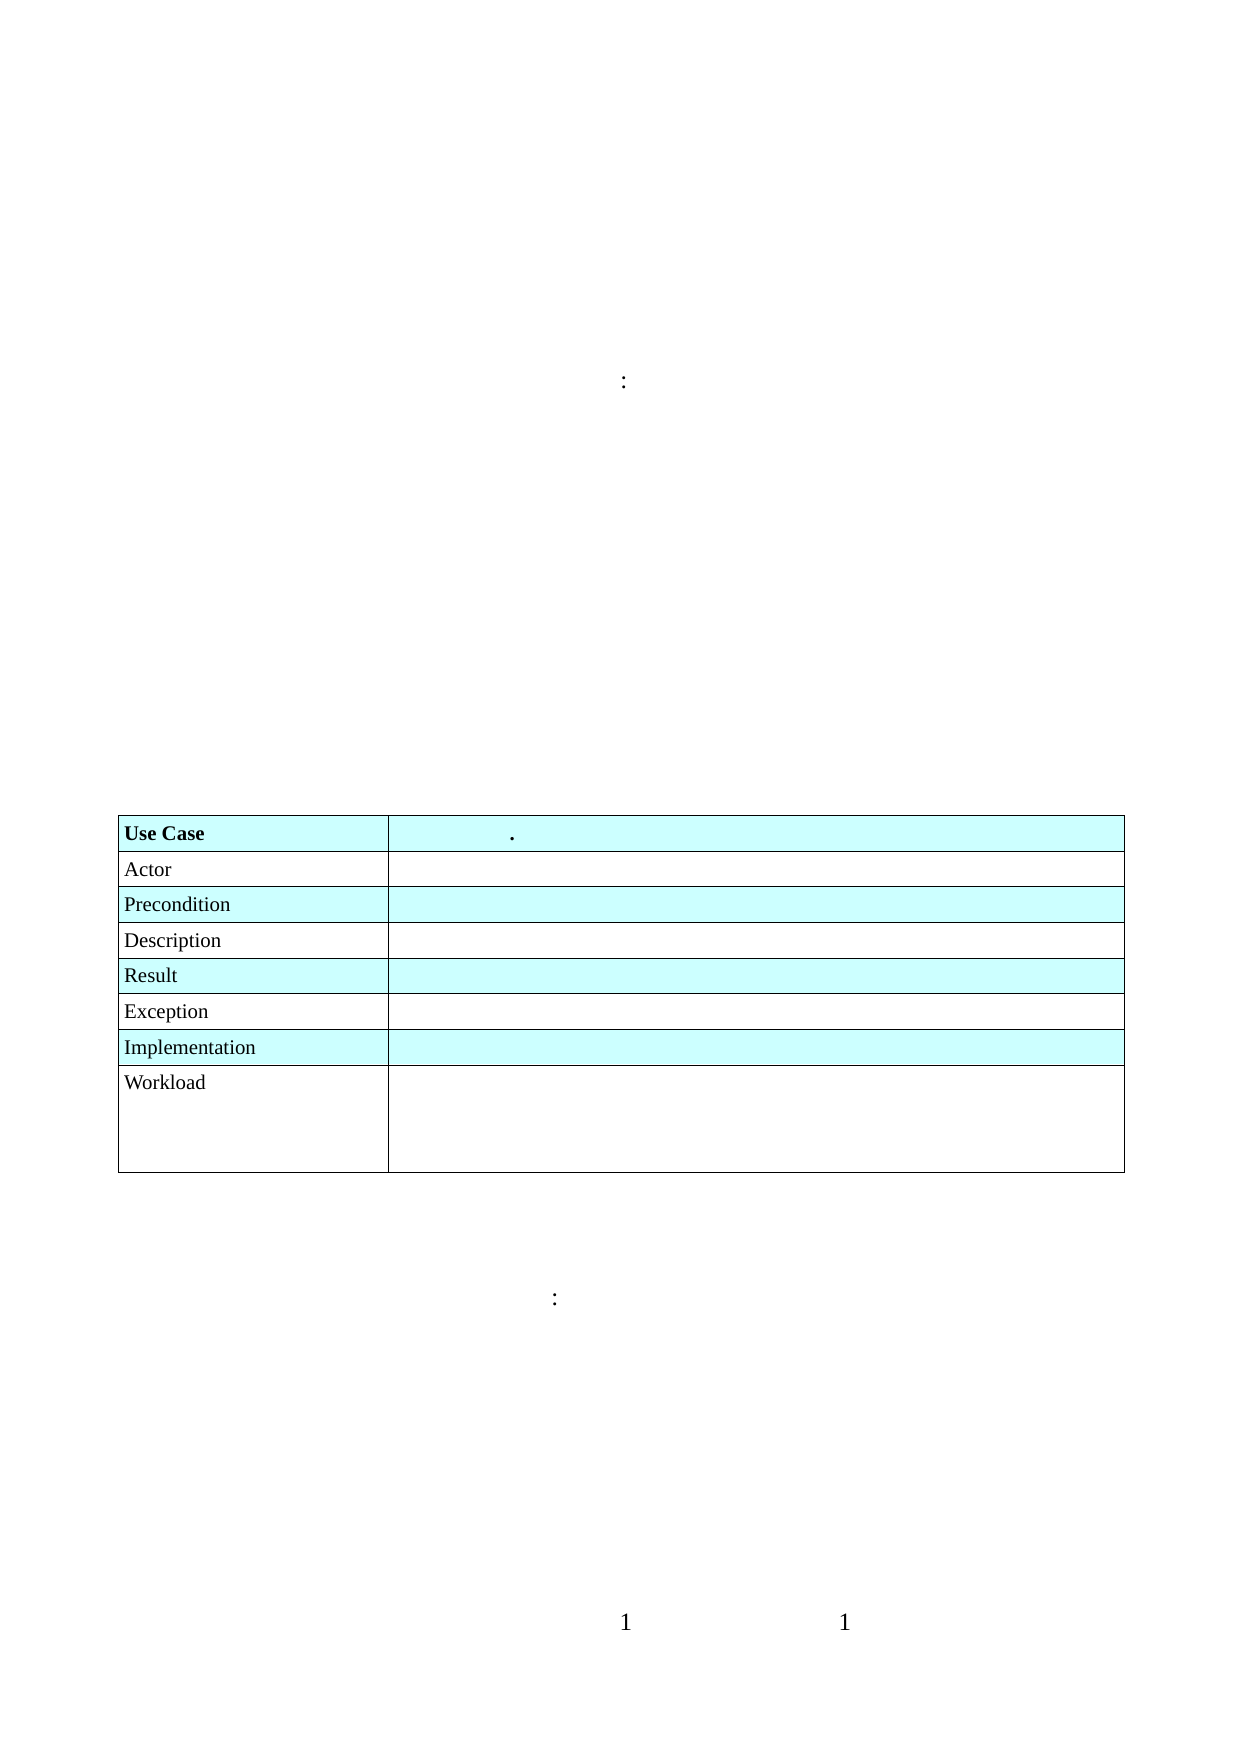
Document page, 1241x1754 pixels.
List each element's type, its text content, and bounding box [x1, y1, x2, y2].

subtitle <translate('Introduction')> [118, 543, 1122, 577]
table_cell Precondition [119, 887, 388, 922]
table_cell Workload [119, 1066, 388, 1172]
table_cell <u.implementation or '-'> [389, 1030, 1124, 1064]
table_cell Result [119, 959, 388, 993]
table_cell Description [119, 923, 388, 958]
table_cell <u.precondition or '-'> [389, 887, 1124, 922]
text <formatLang(u.date, date=True)> < u.user>: <u.name> [118, 365, 1122, 393]
text <if test="u.active == True"> [118, 767, 1122, 791]
table_header <u.number>. <u.name> [389, 816, 1124, 851]
table_header Use Case [119, 816, 388, 851]
table_cell Implementation [119, 1030, 388, 1064]
text <for each="u in o.version_tag_ids"> [118, 323, 1122, 352]
text <translate('Total number of hours')>: <formatLang(o.hours_total)> <o.hours_total_optional and (translate('of which') + " " + str(formatLang(o.hours_total_optional)) + " " + translate('optional')) or ""> [118, 1282, 1122, 1368]
table_cell <u.exceptions or '-'> [389, 994, 1124, 1029]
table_cell <u.description> [389, 923, 1124, 958]
table_cell Exception [119, 994, 388, 1029]
table_cell <u.result> [389, 959, 1124, 993]
table_cell <", ".join([a.name for a in u.actor_ids])> [389, 852, 1124, 886]
text </for> [118, 406, 1122, 435]
subtitle <translate("Use cases")> [118, 697, 1122, 730]
table_cell Actor [119, 852, 388, 886]
text </if> [118, 631, 1122, 659]
subtitle <setLang(o.partner_id and o.partner_id.lang or 'en_US')><o.name> [118, 119, 1122, 199]
text <translate('For')> <o.partner_id and o.partner_id.name or ""> [118, 211, 1122, 240]
table_cell <for each="w in u.workload_ids"> <w.optional and "(" + translate('Optional') + ") " or ""><w.name and (w.name + ": ") or ""><formatLang(w.hours)> <translate('Hours')> </for> [389, 1066, 1124, 1172]
subtitle <if test="o.description"> [118, 472, 1122, 506]
text <for each="u in o.use_case_ids"> [118, 743, 1122, 767]
text </for> [118, 1246, 1122, 1269]
text <o.description> [118, 589, 1122, 618]
subtitle <translate('Revisions')> [118, 277, 1122, 311]
text </if> [118, 1209, 1122, 1233]
